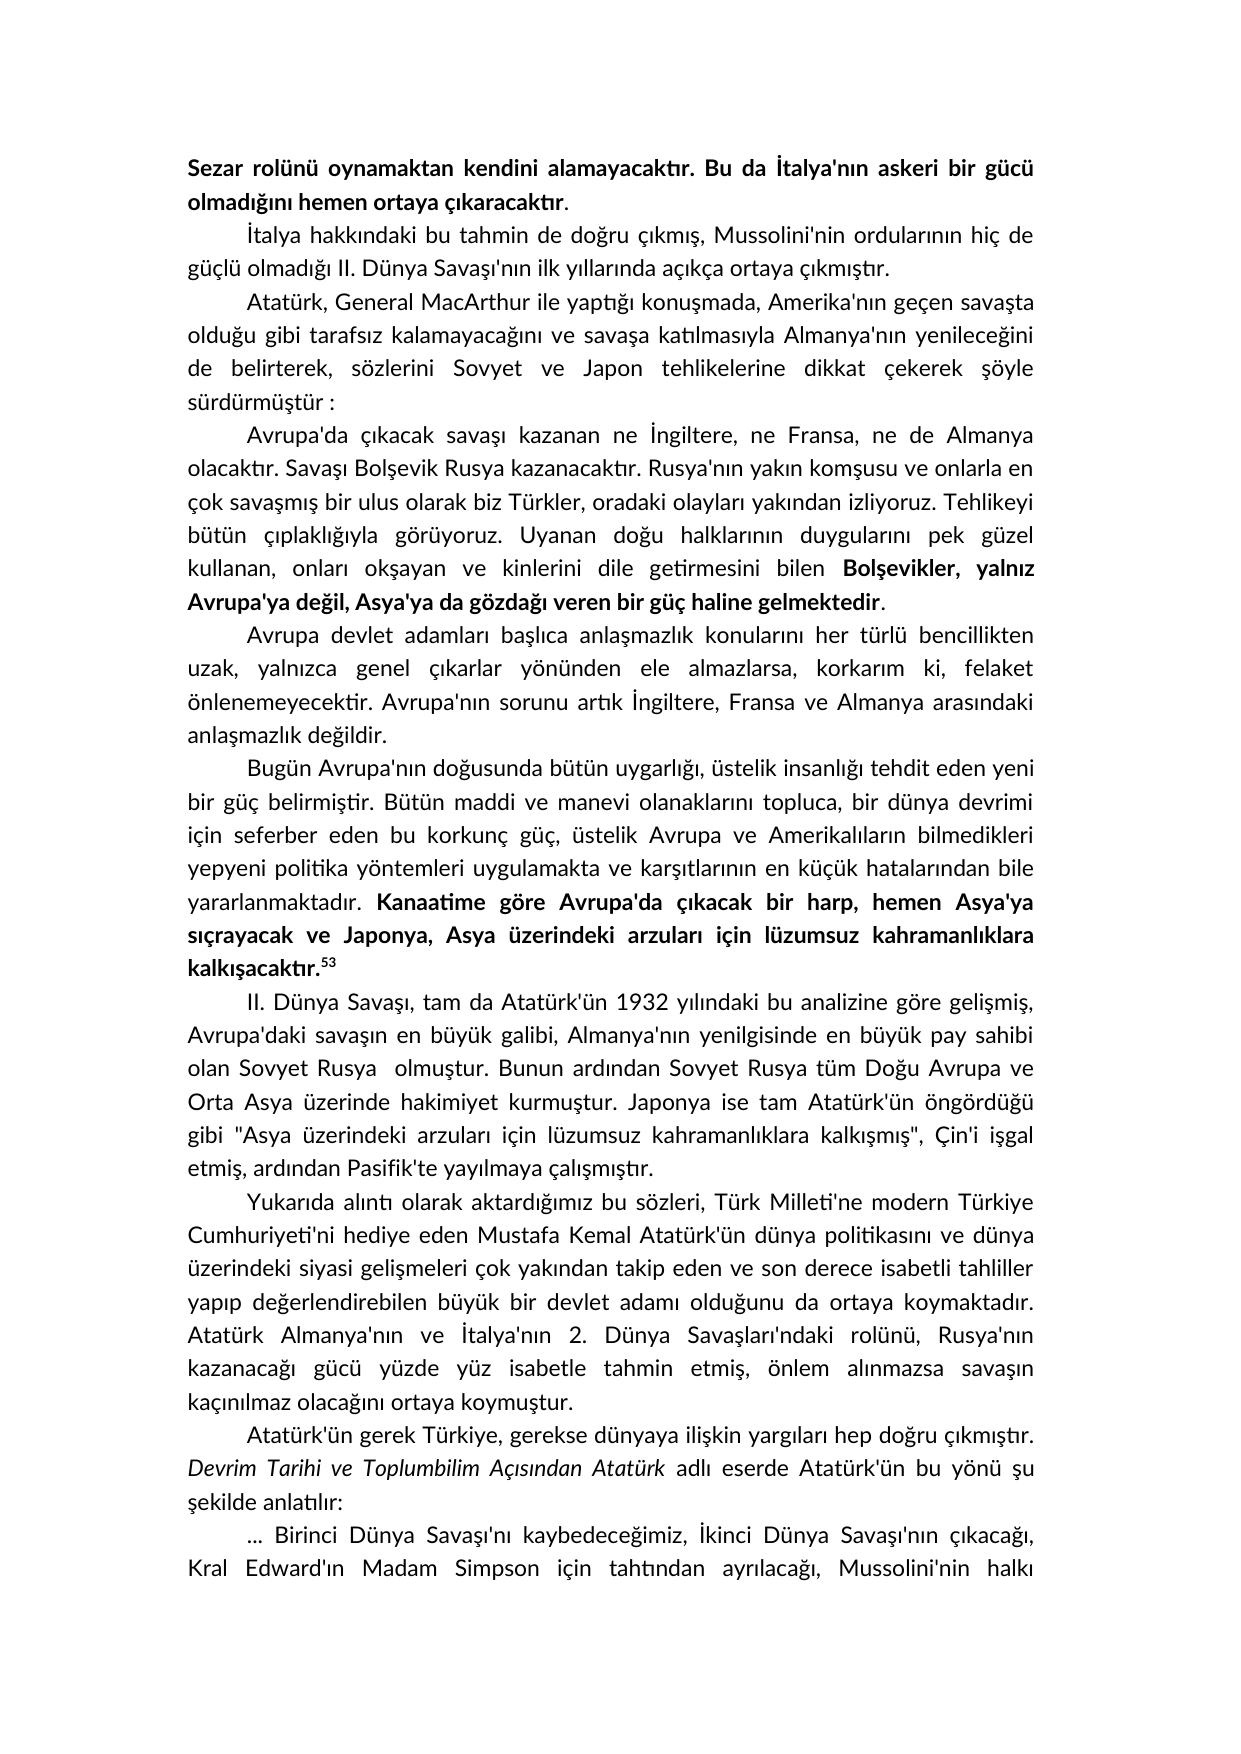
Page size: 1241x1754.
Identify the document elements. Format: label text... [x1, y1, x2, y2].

text Bugün Avrupa'nın doğusunda bütün uygarlığı, üstelik insanlığı tehdit eden yeni bir güç belirmiştir. Bütün maddi ve manevi olanaklarını topluca, bir dünya devrimi için seferber eden bu korkunç güç, üstelik Avrupa ve Amerikalıların bilmedikleri yepyeni politika yöntemleri uygulamakta ve karşıtlarının en küçük hatalarından bile yararlanmaktadır. Kanaatime göre Avrupa'da çıkacak bir harp, hemen Asya'ya sıçrayacak ve Japonya, Asya üzerindeki arzuları için lüzumsuz kahramanlıklara kalkışacaktır.53 [187, 750, 1035, 983]
text İtalya hakkındaki bu tahmin de doğru çıkmış, Mussolini'nin ordularının hiç de güçlü olmadığı II. Dünya Savaşı'nın ilk yıllarında açıkça ortaya çıkmıştır. [187, 217, 1035, 283]
text Avrupa'da çıkacak savaşı kazanan ne İngiltere, ne Fransa, ne de Almanya olacaktır. Savaşı Bolşevik Rusya kazanacaktır. Rusya'nın yakın komşusu ve onlarla en çok savaşmış bir ulus olarak biz Türkler, oradaki olayları yakından izliyoruz. Tehlikeyi bütün çıplaklığıyla görüyoruz. Uyanan doğu halklarının duygularını pek güzel kullanan, onları okşayan ve kinlerini dile getirmesini bilen Bolşevikler, yalnız Avrupa'ya değil, Asya'ya da gözdağı veren bir güç haline gelmektedir. [187, 417, 1035, 617]
text Sezar rolünü oynamaktan kendini alamayacaktır. Bu da İtalya'nın askeri bir gücü olmadığını hemen ortaya çıkaracaktır. [187, 150, 1035, 217]
text Avrupa devlet adamları başlıca anlaşmazlık konularını her türlü bencillikten uzak, yalnızca genel çıkarlar yönünden ele almazlarsa, korkarım ki, felaket önlenemeyecektir. Avrupa'nın sorunu artık İngiltere, Fransa ve Almanya arasındaki anlaşmazlık değildir. [187, 617, 1035, 750]
text Yukarıda alıntı olarak aktardığımız bu sözleri, Türk Milleti'ne modern Türkiye Cumhuriyeti'ni hediye eden Mustafa Kemal Atatürk'ün dünya politikasını ve dünya üzerindeki siyasi gelişmeleri çok yakından takip eden ve son derece isabetli tahliller yapıp değerlendirebilen büyük bir devlet adamı olduğunu da ortaya koymaktadır. Atatürk Almanya'nın ve İtalya'nın 2. Dünya Savaşları'ndaki rolünü, Rusya'nın kazanacağı gücü yüzde yüz isabetle tahmin etmiş, önlem alınmazsa savaşın kaçınılmaz olacağını ortaya koymuştur. [187, 1183, 1035, 1417]
text Atatürk, General MacArthur ile yaptığı konuşmada, Amerika'nın geçen savaşta olduğu gibi tarafsız kalamayacağını ve savaşa katılmasıyla Almanya'nın yenileceğini de belirterek, sözlerini Sovyet ve Japon tehlikelerine dikkat çekerek şöyle sürdürmüştür : [187, 283, 1035, 417]
text ... Birinci Dünya Savaşı'nı kaybedeceğimiz, İkinci Dünya Savaşı'nın çıkacağı, Kral Edward'ın Madam Simpson için tahtından ayrılacağı, Mussolini'nin halkı [187, 1517, 1035, 1583]
text II. Dünya Savaşı, tam da Atatürk'ün 1932 yılındaki bu analizine göre gelişmiş, Avrupa'daki savaşın en büyük galibi, Almanya'nın yenilgisinde en büyük pay sahibi olan Sovyet Rusya olmuştur. Bunun ardından Sovyet Rusya tüm Doğu Avrupa ve Orta Asya üzerinde hakimiyet kurmuştur. Japonya ise tam Atatürk'ün öngördüğü gibi "Asya üzerindeki arzuları için lüzumsuz kahramanlıklara kalkışmış", Çin'i işgal etmiş, ardından Pasifik'te yayılmaya çalışmıştır. [187, 983, 1035, 1183]
text Atatürk'ün gerek Türkiye, gerekse dünyaya ilişkin yargıları hep doğru çıkmıştır. Devrim Tarihi ve Toplumbilim Açısından Atatürk adlı eserde Atatürk'ün bu yönü şu şekilde anlatılır: [187, 1417, 1035, 1517]
